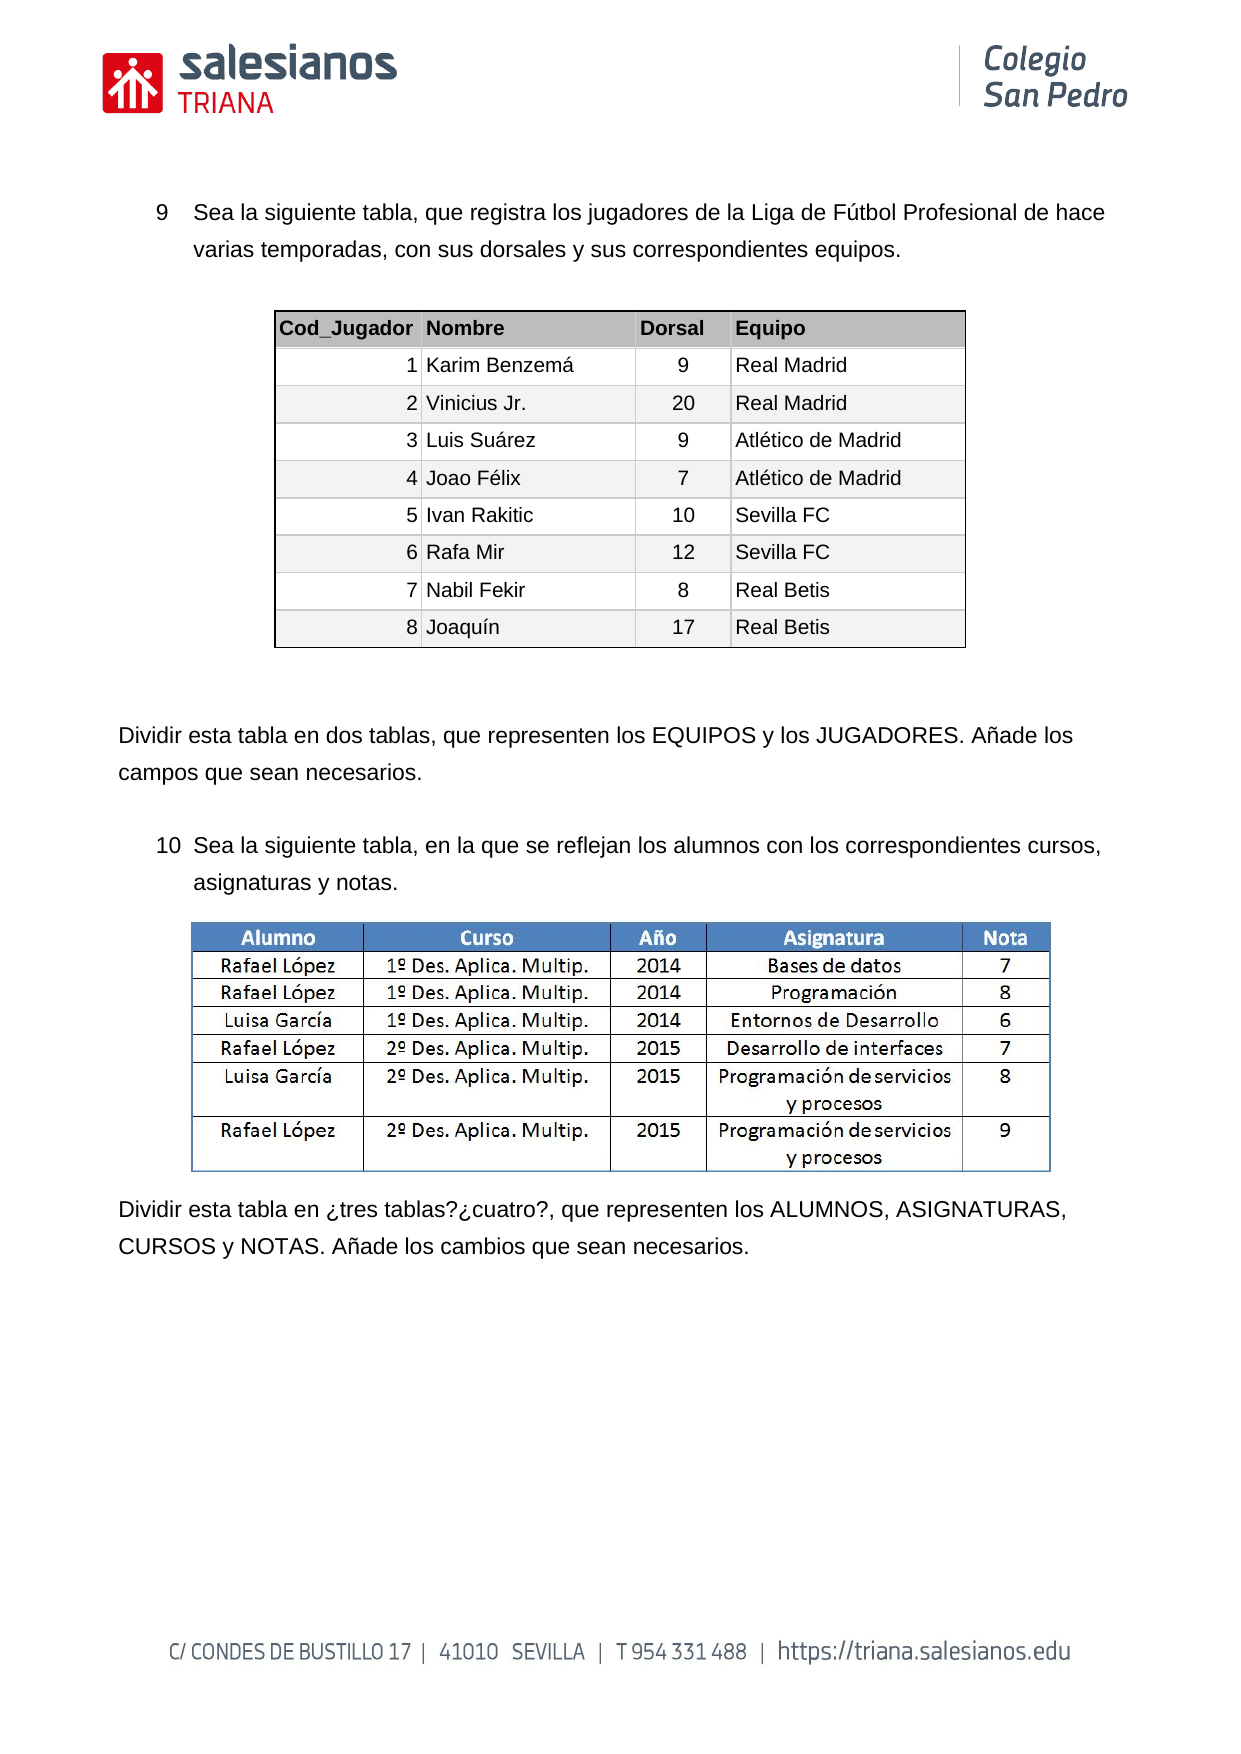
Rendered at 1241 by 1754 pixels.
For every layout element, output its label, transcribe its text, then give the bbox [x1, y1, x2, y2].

list Sea la siguiente tabla, en la que se reflejan los alumnos con los correspondientes cursos, asignaturas y notas. [156, 832, 1122, 896]
table_header Equipo [732, 312, 965, 347]
table_cell Rafa Mir [422, 536, 635, 572]
table_cell Ivan Rakitic [422, 499, 635, 534]
table_cell 12 [636, 536, 730, 572]
table_cell Joaquín [422, 611, 635, 647]
table_cell 8 [636, 573, 730, 609]
table_cell 20 [636, 386, 730, 422]
table_cell Luis Suárez [422, 424, 635, 459]
table_header Dorsal [636, 312, 730, 347]
table_cell 7 [636, 461, 730, 497]
table_cell 10 [636, 499, 730, 534]
table_cell 5 [276, 499, 421, 534]
table_cell Atlético de Madrid [732, 461, 965, 497]
table_header Cod_Jugador [276, 312, 421, 347]
table_cell Real Betis [732, 611, 965, 647]
picture [93, 28, 402, 125]
table_cell Real Betis [732, 573, 965, 609]
picture [951, 32, 1136, 122]
text Dividir esta tabla en ¿tres tablas?¿cuatro?, que representen los ALUMNOS, ASIGNATURAS, CURSOS y NOTAS. Añade los cambios que sean necesarios. [118, 1196, 1122, 1259]
text Dividir esta tabla en dos tablas, que representen los EQUIPOS y los JUGADORES. Añade los campos que sean necesarios. [118, 722, 1122, 785]
table_cell 7 [276, 573, 421, 609]
table_cell 9 [636, 349, 730, 385]
table_cell 17 [636, 611, 730, 647]
table_cell Vinicius Jr. [422, 386, 635, 422]
table_cell Nabil Fekir [422, 573, 635, 609]
list Sea la siguiente tabla, que registra los jugadores de la Liga de Fútbol Profesional de hace varias temporadas, con sus dorsales y sus correspondientes equipos. [156, 199, 1122, 263]
table_header Nombre [422, 312, 635, 347]
table_cell Real Madrid [732, 349, 965, 385]
table_cell 8 [276, 611, 421, 647]
table_cell Real Madrid [732, 386, 965, 422]
table_cell Atlético de Madrid [732, 424, 965, 459]
table_cell 1 [276, 349, 421, 385]
table_cell 6 [276, 536, 421, 572]
table_cell 2 [276, 386, 421, 422]
table_cell 4 [276, 461, 421, 497]
picture [177, 906, 1064, 1184]
table_cell 9 [636, 424, 730, 459]
picture [0, 1632, 1241, 1699]
table_cell Sevilla FC [732, 536, 965, 572]
table_cell Sevilla FC [732, 499, 965, 534]
table_cell Joao Félix [422, 461, 635, 497]
table_cell Karim Benzemá [422, 349, 635, 385]
table_cell 3 [276, 424, 421, 459]
